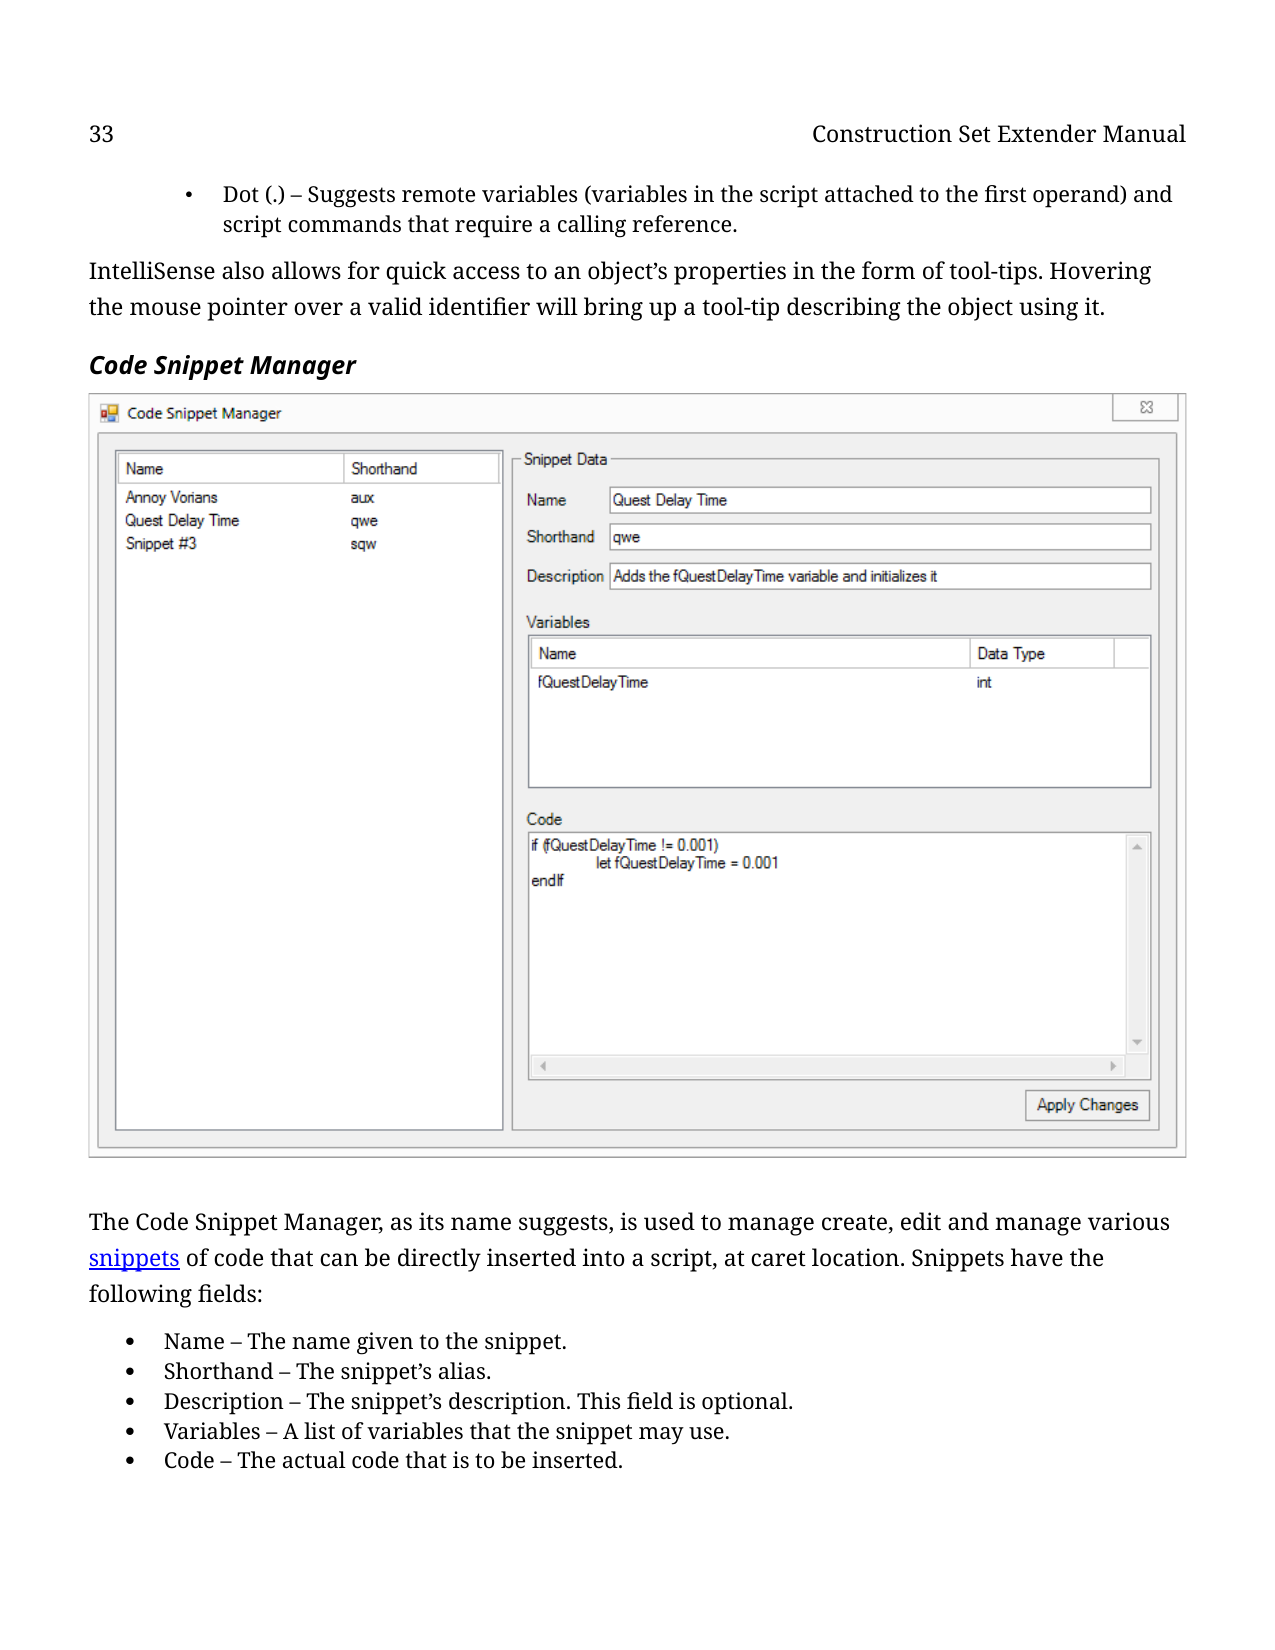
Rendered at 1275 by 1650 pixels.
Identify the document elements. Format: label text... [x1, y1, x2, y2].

list Name – The name given to the snippet. [126, 1326, 1186, 1356]
subtitle Code Snippet Manager [88, 348, 1186, 382]
list Description – The snippet’s description. This field is optional. [126, 1386, 1186, 1416]
list Dot (.) – Suggests remote variables (variables in the script attached to the first operand) and script commands that require a calling reference. [185, 179, 1186, 238]
picture [88, 393, 1187, 1158]
list Shorthand – The snippet’s alias. [126, 1356, 1186, 1386]
list Variables – A list of variables that the snippet may use. [126, 1416, 1186, 1445]
list IntelliSense also allows for quick access to an object’s properties in the form of tool-tips. Hovering the mouse pointer over a valid identifier will bring up a tool-tip describing the object using it. [51, 255, 1186, 322]
list Code – The actual code that is to be inserted. [126, 1445, 1186, 1475]
text The Code Snippet Manager, as its name suggests, is used to manage create, edit and manage various snippets of code that can be directly inserted into a script, at caret location. Snippets have the following fields: [88, 1206, 1186, 1309]
